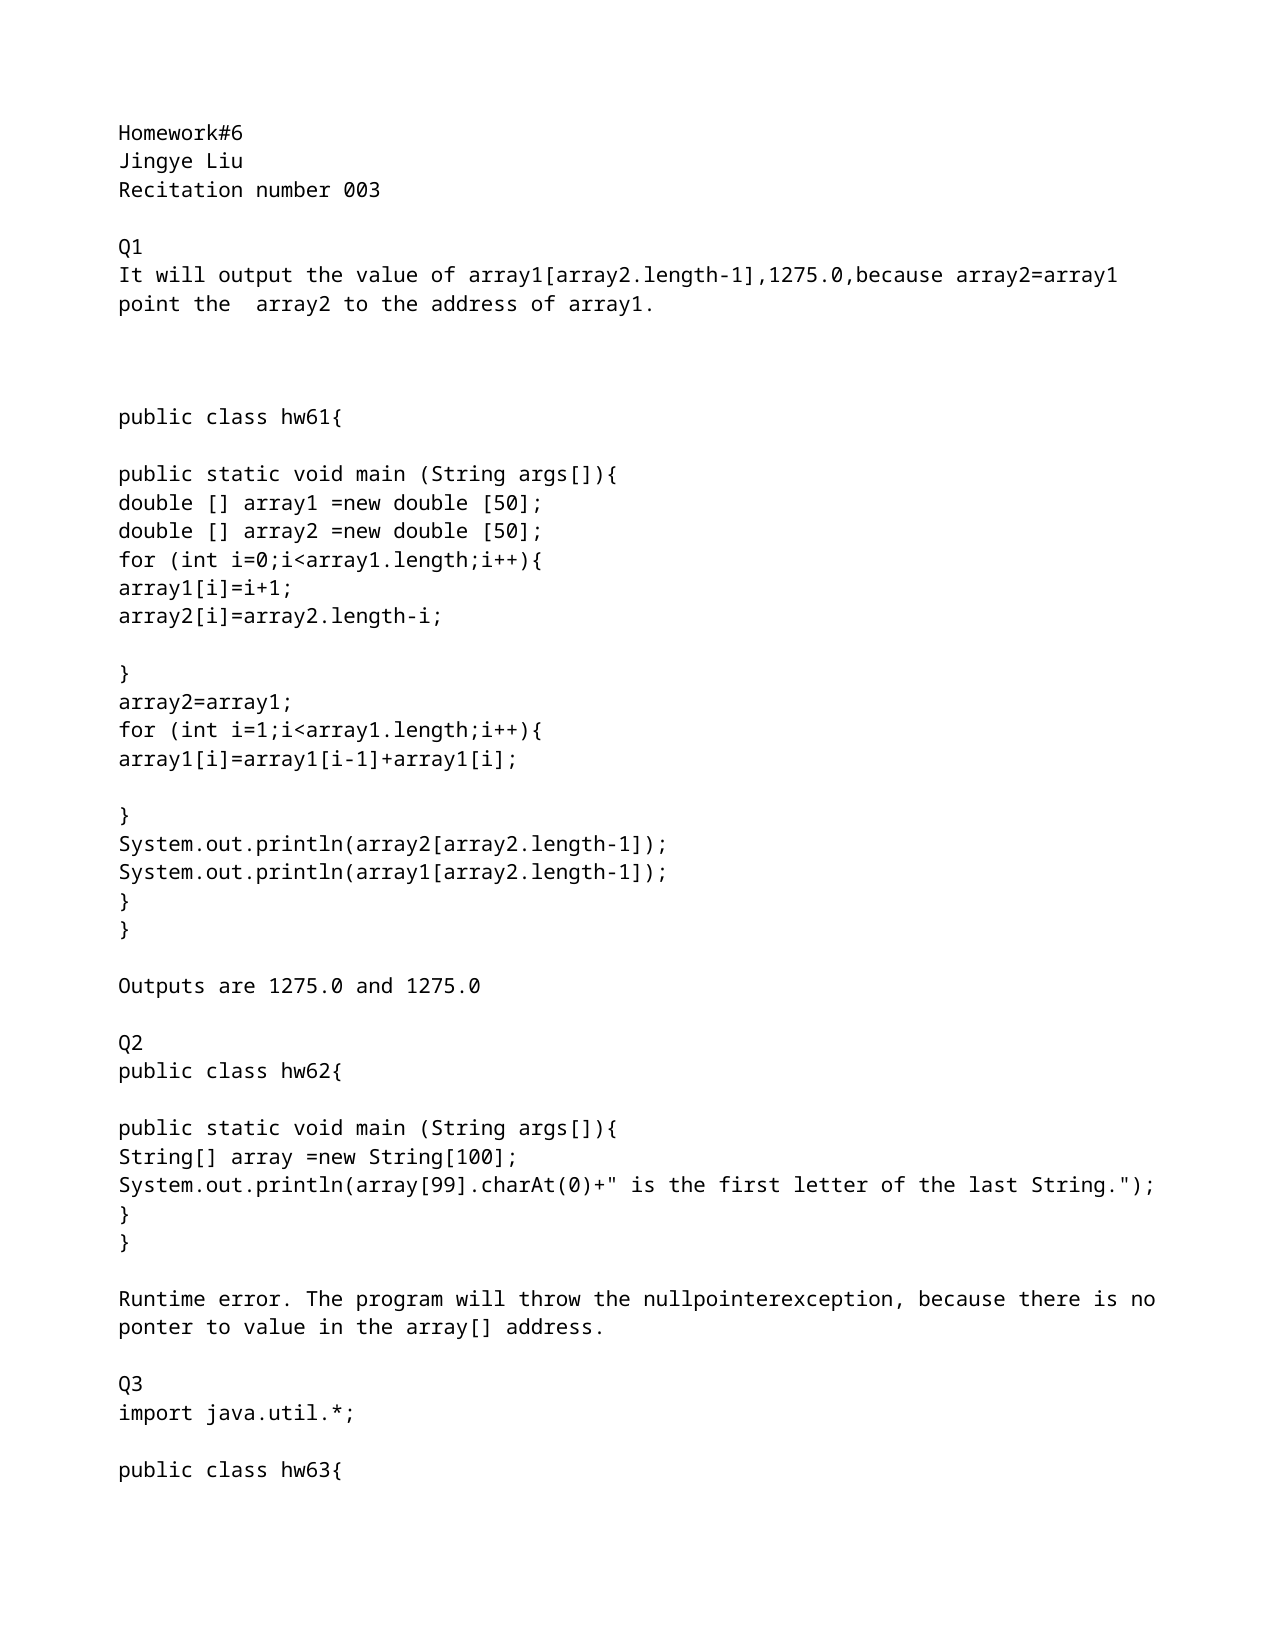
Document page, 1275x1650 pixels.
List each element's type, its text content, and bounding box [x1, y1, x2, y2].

text Q1 [118, 232, 1157, 260]
text double [] array1 =new double [50]; [118, 488, 1157, 516]
text System.out.println(array2[array2.length-1]); [118, 829, 1157, 857]
text array2=array1; [118, 687, 1157, 715]
text } [118, 1199, 1157, 1227]
text } [118, 658, 1157, 687]
text Recitation number 003 [118, 175, 1157, 203]
text array1[i]=i+1; [118, 573, 1157, 602]
text Outputs are 1275.0 and 1275.0 [118, 971, 1157, 1000]
text Jingye Liu [118, 147, 1157, 175]
text for (int i=1;i<array1.length;i++){ [118, 715, 1157, 744]
text public class hw63{ [118, 1455, 1157, 1483]
text public class hw62{ [118, 1057, 1157, 1085]
text } [118, 1227, 1157, 1256]
text Homework#6 [118, 118, 1157, 147]
text public static void main (String args[]){ [118, 459, 1157, 488]
text System.out.println(array1[array2.length-1]); [118, 857, 1157, 886]
text for (int i=0;i<array1.length;i++){ [118, 545, 1157, 573]
text Q2 [118, 1028, 1157, 1057]
text System.out.println(array[99].charAt(0)+" is the first letter of the last String."); [118, 1170, 1157, 1199]
text public static void main (String args[]){ [118, 1113, 1157, 1142]
text double [] array2 =new double [50]; [118, 516, 1157, 545]
text } [118, 886, 1157, 914]
text Q3 [118, 1369, 1157, 1398]
text array2[i]=array2.length-i; [118, 602, 1157, 630]
text Runtime error. The program will throw the nullpointerexception, because there is no ponter to value in the array[] address. [118, 1284, 1157, 1341]
text } [118, 801, 1157, 829]
text String[] array =new String[100]; [118, 1142, 1157, 1170]
text } [118, 914, 1157, 943]
text import java.util.*; [118, 1398, 1157, 1426]
text array1[i]=array1[i-1]+array1[i]; [118, 744, 1157, 772]
text public class hw61{ [118, 402, 1157, 431]
text It will output the value of array1[array2.length-1],1275.0,because array2=array1 point the array2 to the address of array1. [118, 260, 1157, 317]
